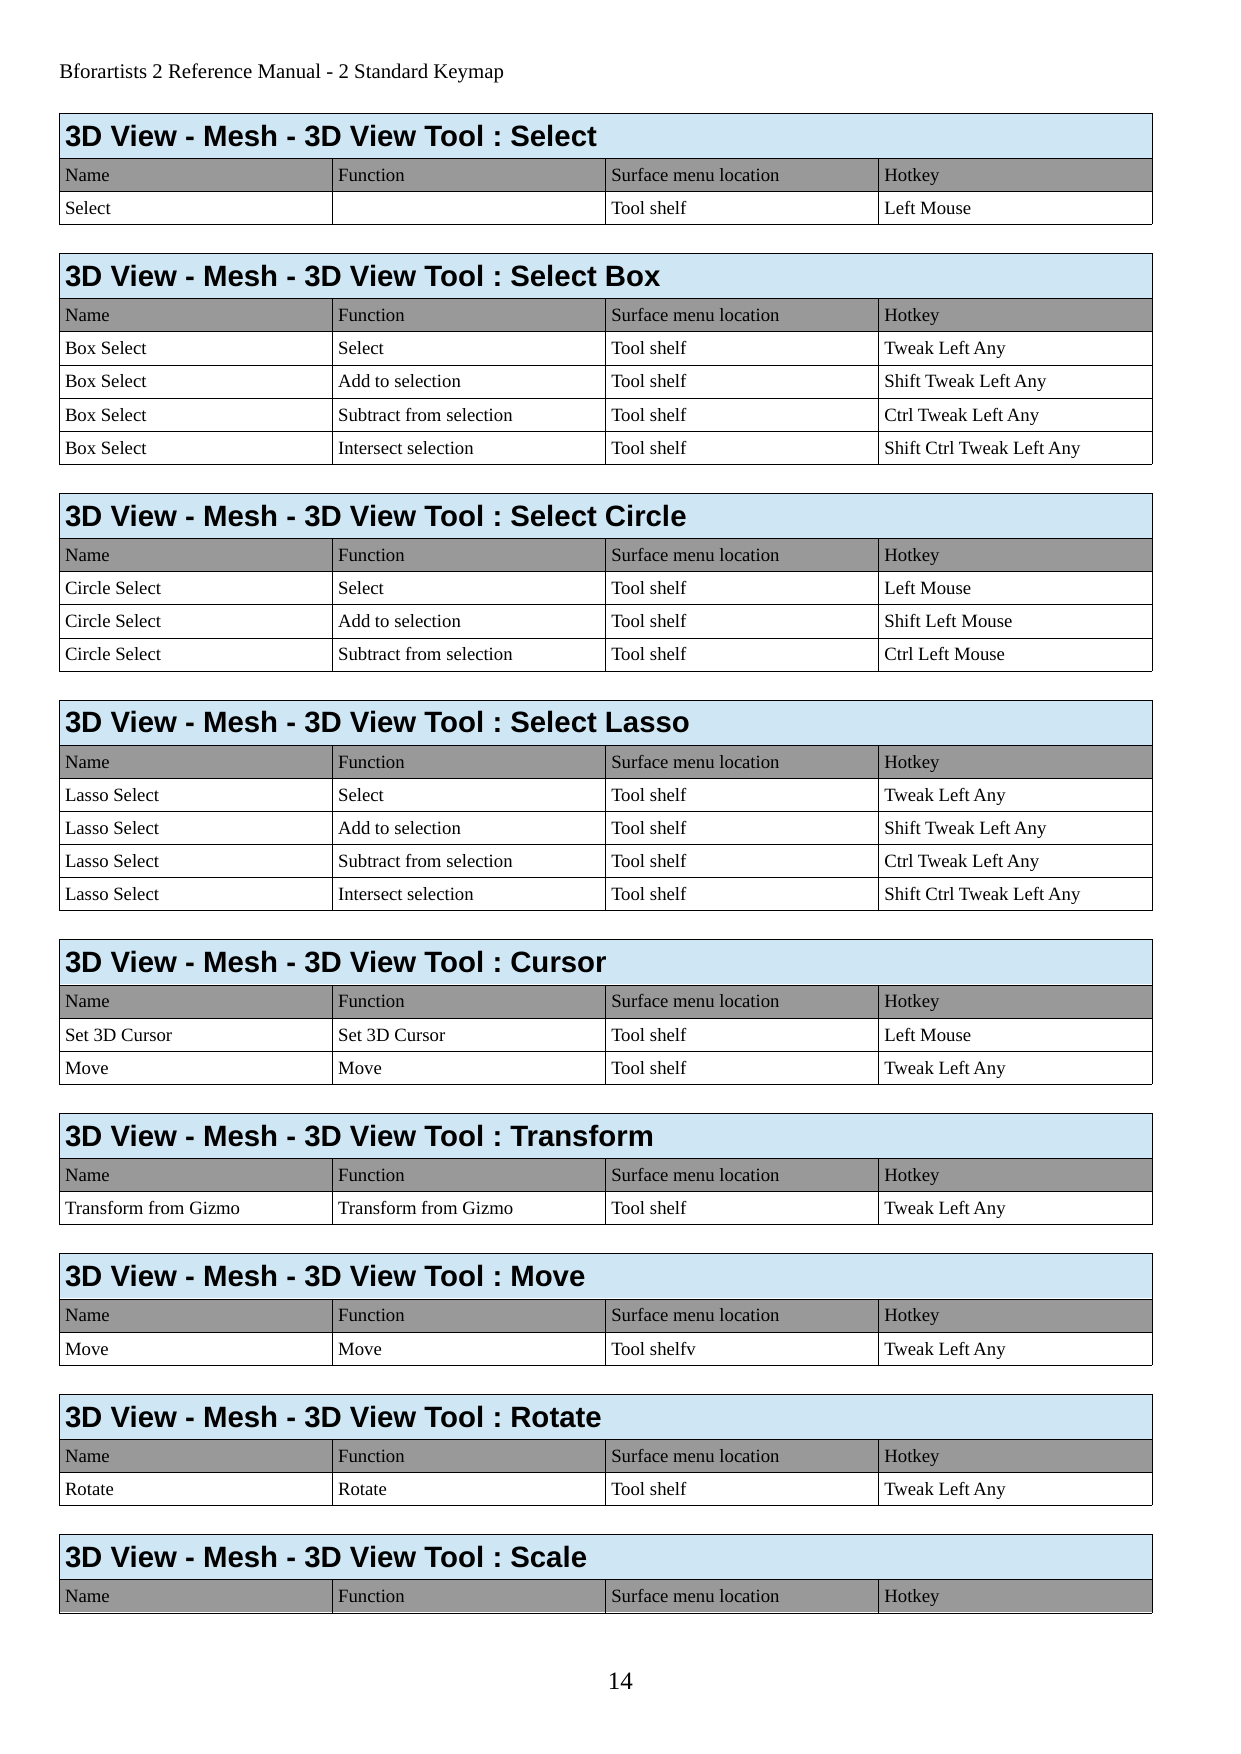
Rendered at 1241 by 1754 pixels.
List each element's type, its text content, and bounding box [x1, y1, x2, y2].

table_cell Intersect selection [333, 432, 605, 464]
table_cell Hotkey [879, 1159, 1152, 1191]
table_header 3D View - Mesh - 3D View Tool : Select [60, 114, 1152, 158]
table_header 3D View - Mesh - 3D View Tool : Cursor [60, 940, 1152, 984]
table_cell Surface menu location [606, 1300, 878, 1332]
table_header 3D View - Mesh - 3D View Tool : Select Box [60, 254, 1152, 298]
table_cell Lasso Select [60, 878, 332, 910]
table_cell Tool shelf [606, 605, 878, 637]
table_cell Surface menu location [606, 539, 878, 571]
table_cell Name [60, 746, 332, 778]
table_cell Add to selection [333, 605, 605, 637]
table_cell Ctrl Tweak Left Any [879, 845, 1152, 877]
table_cell Transform from Gizmo [333, 1192, 605, 1224]
table_cell Function [333, 299, 605, 331]
table_cell Add to selection [333, 366, 605, 398]
table_cell Hotkey [879, 986, 1152, 1018]
table_cell Tweak Left Any [879, 779, 1152, 811]
table_cell Subtract from selection [333, 845, 605, 877]
table_cell Name [60, 159, 332, 191]
table_cell Tool shelf [606, 1052, 878, 1084]
table_cell Left Mouse [879, 1019, 1152, 1051]
table_cell Ctrl Left Mouse [879, 639, 1152, 671]
table_cell Set 3D Cursor [333, 1019, 605, 1051]
table_cell Function [333, 1300, 605, 1332]
table_cell Tool shelf [606, 399, 878, 431]
table_cell Left Mouse [879, 192, 1152, 224]
table_cell Surface menu location [606, 746, 878, 778]
table_cell Transform from Gizmo [60, 1192, 332, 1224]
table_cell Tweak Left Any [879, 1333, 1152, 1365]
table_cell Select [60, 192, 332, 224]
table_cell Hotkey [879, 1580, 1152, 1612]
table_cell Move [60, 1052, 332, 1084]
table_header 3D View - Mesh - 3D View Tool : Select Lasso [60, 701, 1152, 745]
table_cell Shift Ctrl Tweak Left Any [879, 432, 1152, 464]
table_cell Lasso Select [60, 812, 332, 844]
table_cell Subtract from selection [333, 639, 605, 671]
table_cell Circle Select [60, 639, 332, 671]
table_cell Move [333, 1052, 605, 1084]
table_cell Circle Select [60, 605, 332, 637]
table_header 3D View - Mesh - 3D View Tool : Scale [60, 1535, 1152, 1579]
table_cell Tweak Left Any [879, 332, 1152, 364]
table_cell Name [60, 1440, 332, 1472]
table_cell Surface menu location [606, 986, 878, 1018]
table_cell Surface menu location [606, 1440, 878, 1472]
table_cell Hotkey [879, 159, 1152, 191]
table_cell Select [333, 572, 605, 604]
table_cell Tool shelf [606, 845, 878, 877]
table_cell Set 3D Cursor [60, 1019, 332, 1051]
table_cell Function [333, 539, 605, 571]
table_cell Function [333, 1580, 605, 1612]
table_header 3D View - Mesh - 3D View Tool : Transform [60, 1114, 1152, 1158]
table_cell Tool shelf [606, 432, 878, 464]
table_cell Hotkey [879, 299, 1152, 331]
table_cell Hotkey [879, 1440, 1152, 1472]
table_cell Select [333, 332, 605, 364]
table_cell Tool shelf [606, 332, 878, 364]
table_cell Subtract from selection [333, 399, 605, 431]
table_cell Tweak Left Any [879, 1192, 1152, 1224]
table_cell Ctrl Tweak Left Any [879, 399, 1152, 431]
table_cell Name [60, 299, 332, 331]
table_cell Name [60, 1159, 332, 1191]
table_cell Shift Tweak Left Any [879, 366, 1152, 398]
table_cell Hotkey [879, 539, 1152, 571]
table_cell Function [333, 159, 605, 191]
table_cell Lasso Select [60, 779, 332, 811]
table_cell Rotate [60, 1473, 332, 1505]
table_cell Intersect selection [333, 878, 605, 910]
table_cell Tool shelf [606, 878, 878, 910]
table_cell Tweak Left Any [879, 1473, 1152, 1505]
table_cell Box Select [60, 432, 332, 464]
table_cell Tool shelf [606, 192, 878, 224]
table_cell Function [333, 746, 605, 778]
table_cell Surface menu location [606, 1580, 878, 1612]
table_cell Tool shelf [606, 639, 878, 671]
table_cell Name [60, 986, 332, 1018]
table_cell Left Mouse [879, 572, 1152, 604]
table_cell Shift Left Mouse [879, 605, 1152, 637]
table_cell Box Select [60, 366, 332, 398]
table_cell Function [333, 1159, 605, 1191]
table_cell Surface menu location [606, 299, 878, 331]
table_cell Lasso Select [60, 845, 332, 877]
table_cell Tweak Left Any [879, 1052, 1152, 1084]
table_cell Surface menu location [606, 1159, 878, 1191]
table_cell Move [60, 1333, 332, 1365]
table_cell Hotkey [879, 1300, 1152, 1332]
table_cell Name [60, 1580, 332, 1612]
table_header 3D View - Mesh - 3D View Tool : Rotate [60, 1395, 1152, 1439]
table_cell Tool shelf [606, 1473, 878, 1505]
table_cell Function [333, 1440, 605, 1472]
table_header 3D View - Mesh - 3D View Tool : Move [60, 1254, 1152, 1298]
table_cell [333, 192, 605, 224]
table_cell Select [333, 779, 605, 811]
table_cell Tool shelf [606, 779, 878, 811]
table_cell Rotate [333, 1473, 605, 1505]
table_cell Shift Ctrl Tweak Left Any [879, 878, 1152, 910]
table_cell Tool shelf [606, 366, 878, 398]
table_header 3D View - Mesh - 3D View Tool : Select Circle [60, 494, 1152, 538]
table_cell Circle Select [60, 572, 332, 604]
table_cell Move [333, 1333, 605, 1365]
table_cell Hotkey [879, 746, 1152, 778]
table_cell Tool shelfv [606, 1333, 878, 1365]
table_cell Add to selection [333, 812, 605, 844]
table_cell Tool shelf [606, 572, 878, 604]
table_cell Tool shelf [606, 1192, 878, 1224]
table_cell Name [60, 539, 332, 571]
table_cell Surface menu location [606, 159, 878, 191]
table_cell Box Select [60, 332, 332, 364]
table_cell Function [333, 986, 605, 1018]
table_cell Box Select [60, 399, 332, 431]
table_cell Tool shelf [606, 1019, 878, 1051]
table_cell Name [60, 1300, 332, 1332]
table_cell Tool shelf [606, 812, 878, 844]
table_cell Shift Tweak Left Any [879, 812, 1152, 844]
